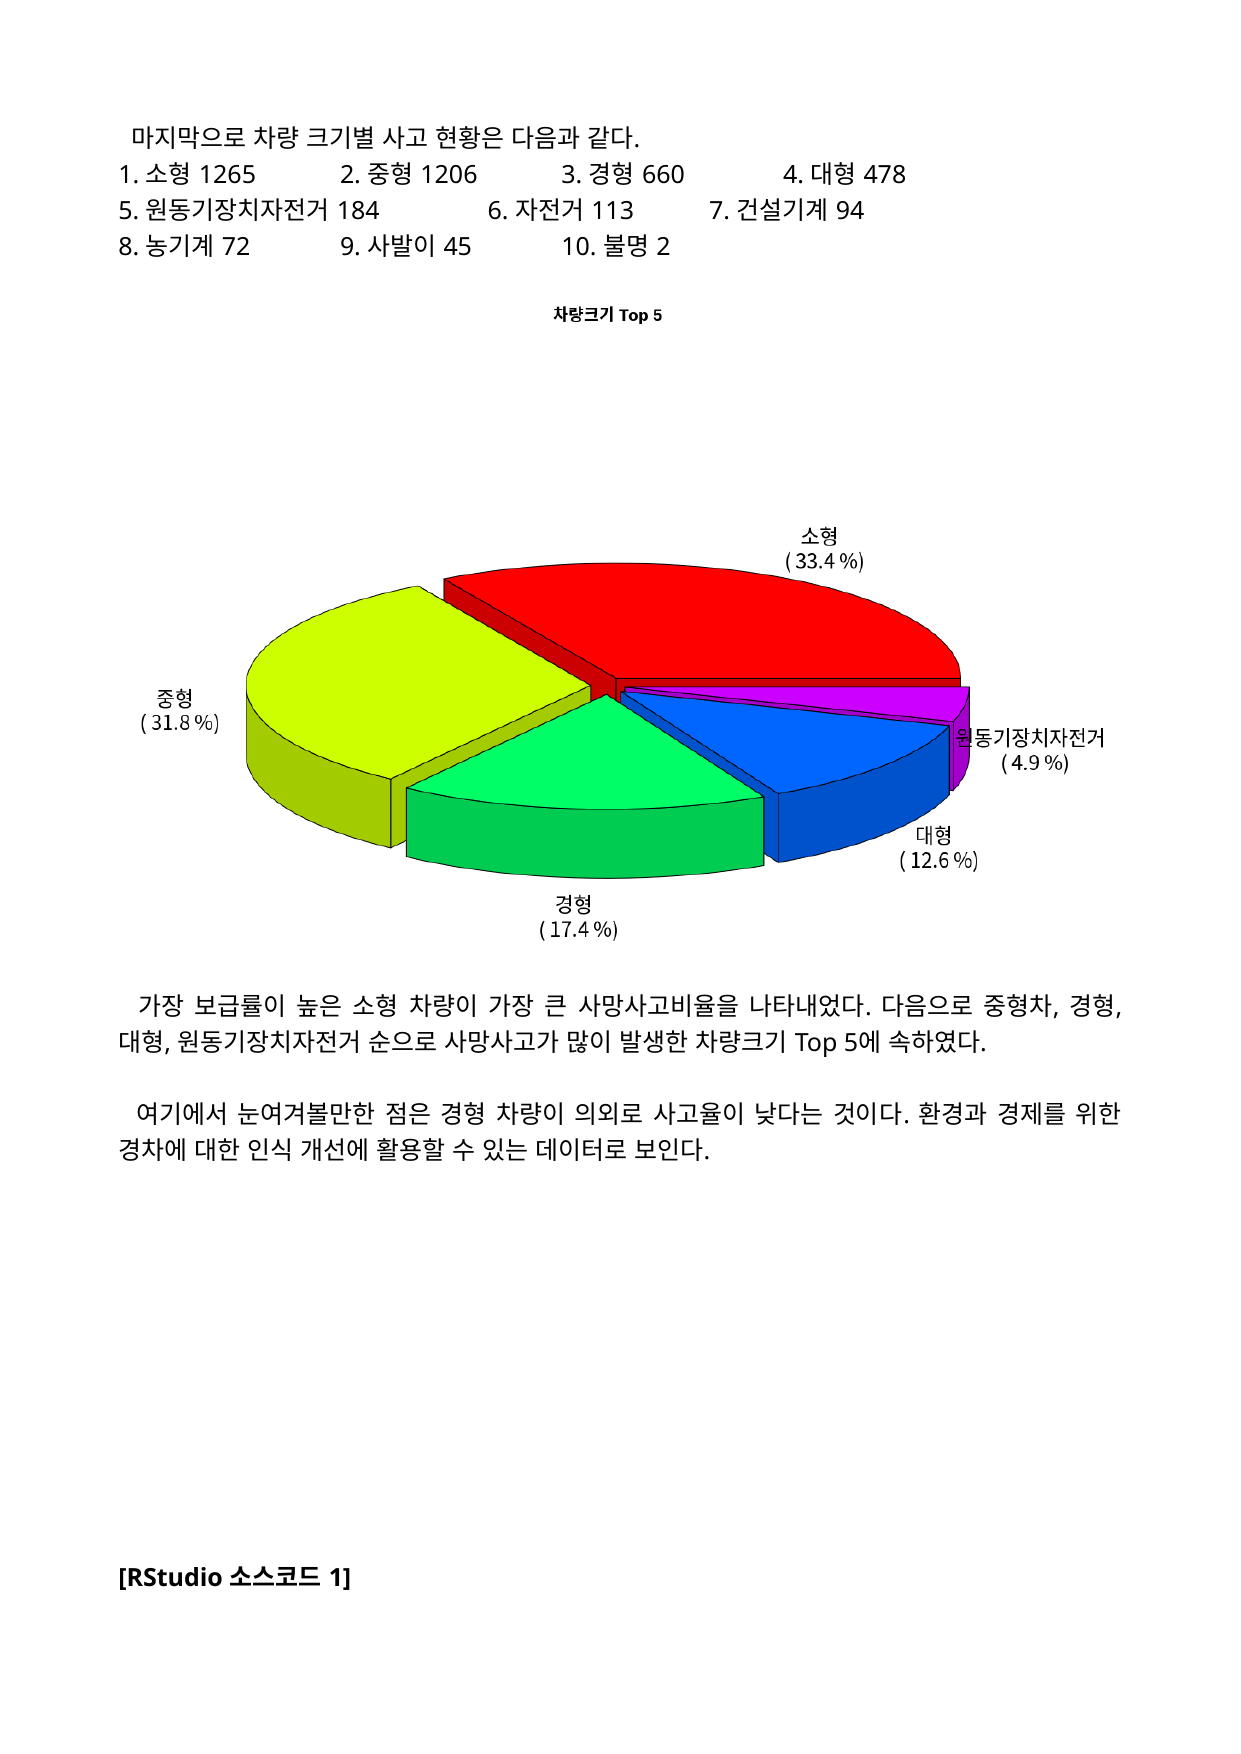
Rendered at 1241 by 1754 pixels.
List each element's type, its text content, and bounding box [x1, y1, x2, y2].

text 8. 농기계 72 9. 사발이 45 10. 불명 2 [118, 227, 1122, 263]
text 가장 보급률이 높은 소형 차량이 가장 큰 사망사고비율을 나타내었다. 다음으로 중형차, 경형, 대형, 원동기장치자전거 순으로 사망사고가 많이 발생한 차량크기 Top 5에 속하였다. [118, 986, 1122, 1058]
text [RStudio 소스코드 1] [118, 1557, 1122, 1593]
text 5. 원동기장치자전거 184 6. 자전거 113 7. 건설기계 94 [118, 191, 1122, 227]
text 마지막으로 차량 크기별 사고 현황은 다음과 같다. [118, 118, 1122, 154]
text 1. 소형 1265 2. 중형 1206 3. 경형 660 4. 대형 478 [118, 154, 1122, 191]
picture [118, 298, 1123, 951]
text 여기에서 눈여겨볼만한 점은 경형 차량이 의외로 사고율이 낮다는 것이다. 환경과 경제를 위한 경차에 대한 인식 개선에 활용할 수 있는 데이터로 보인다. [118, 1094, 1122, 1167]
